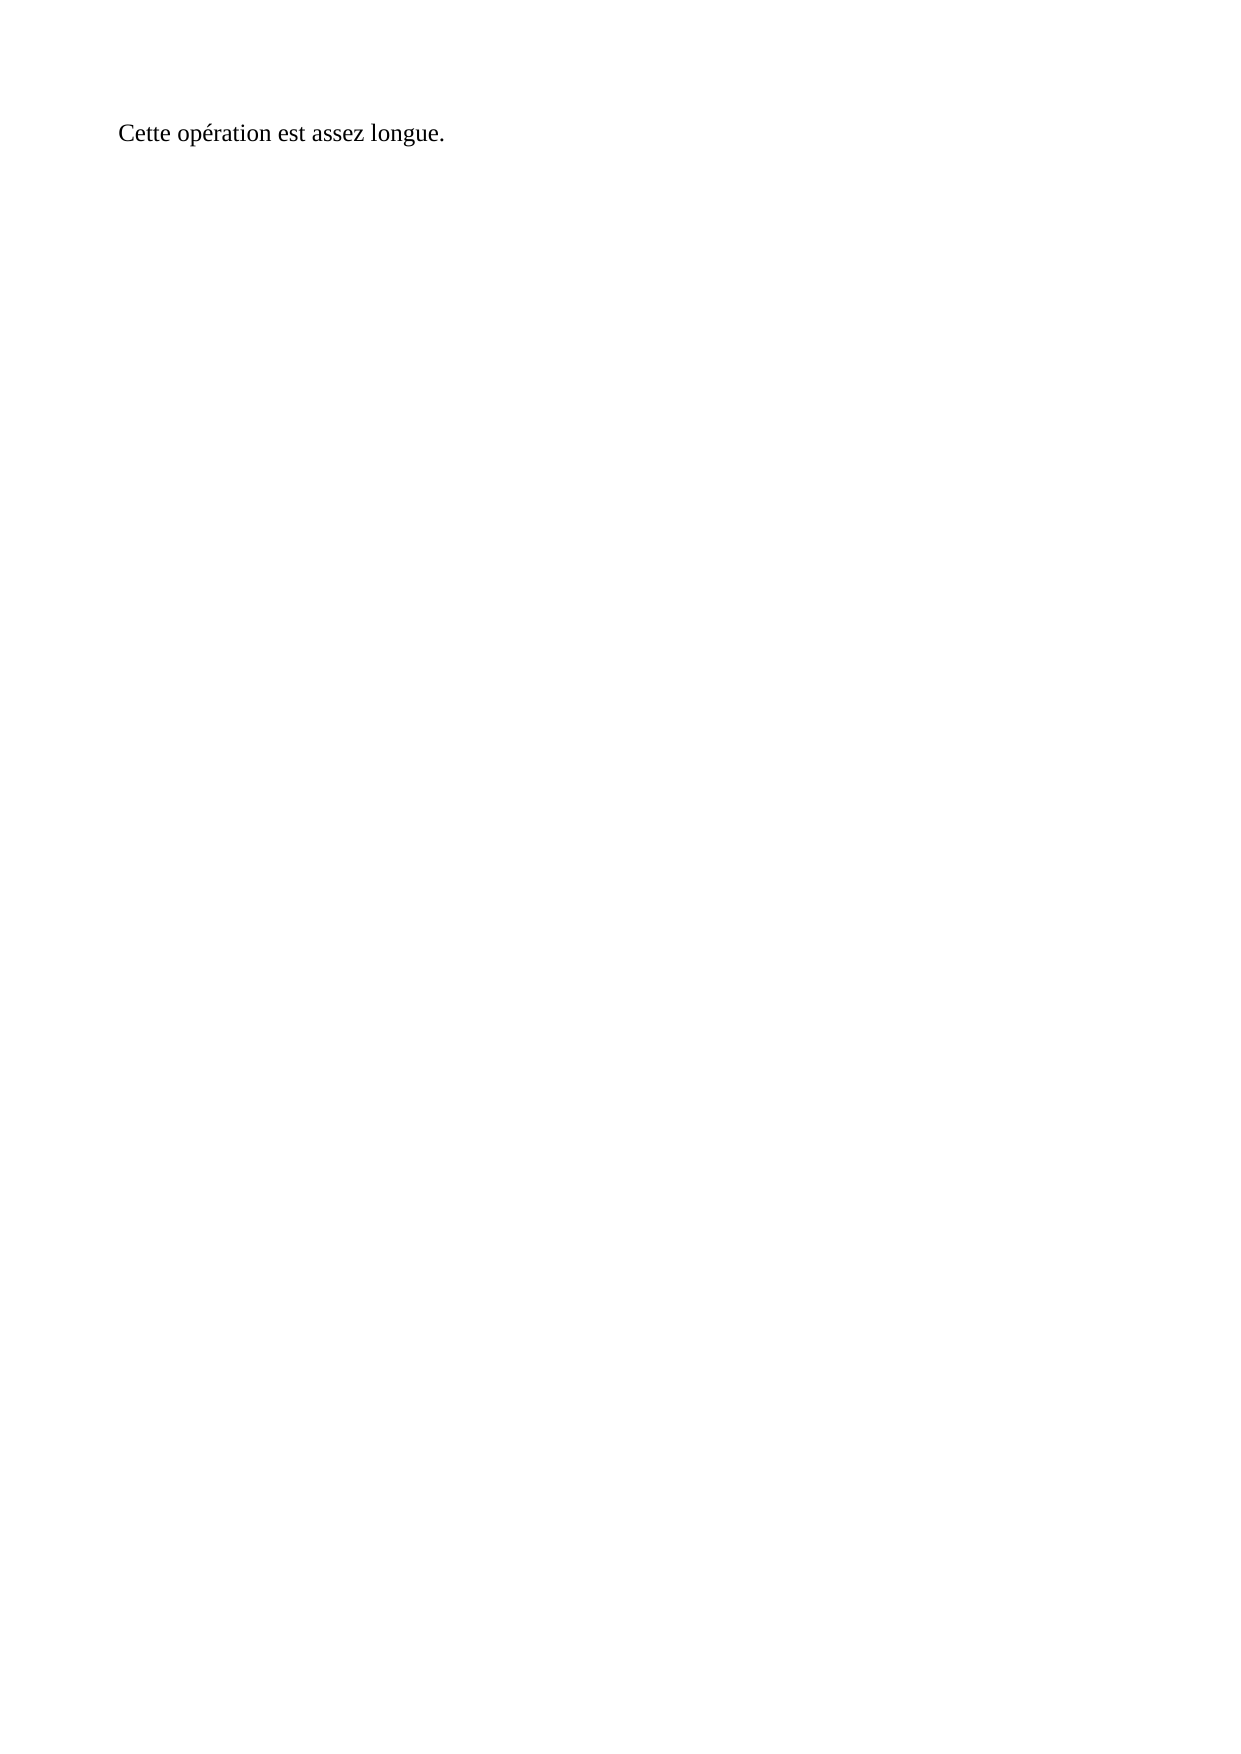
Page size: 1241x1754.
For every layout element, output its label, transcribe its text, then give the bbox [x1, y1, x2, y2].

text Cette opération est assez longue. [118, 118, 1122, 147]
